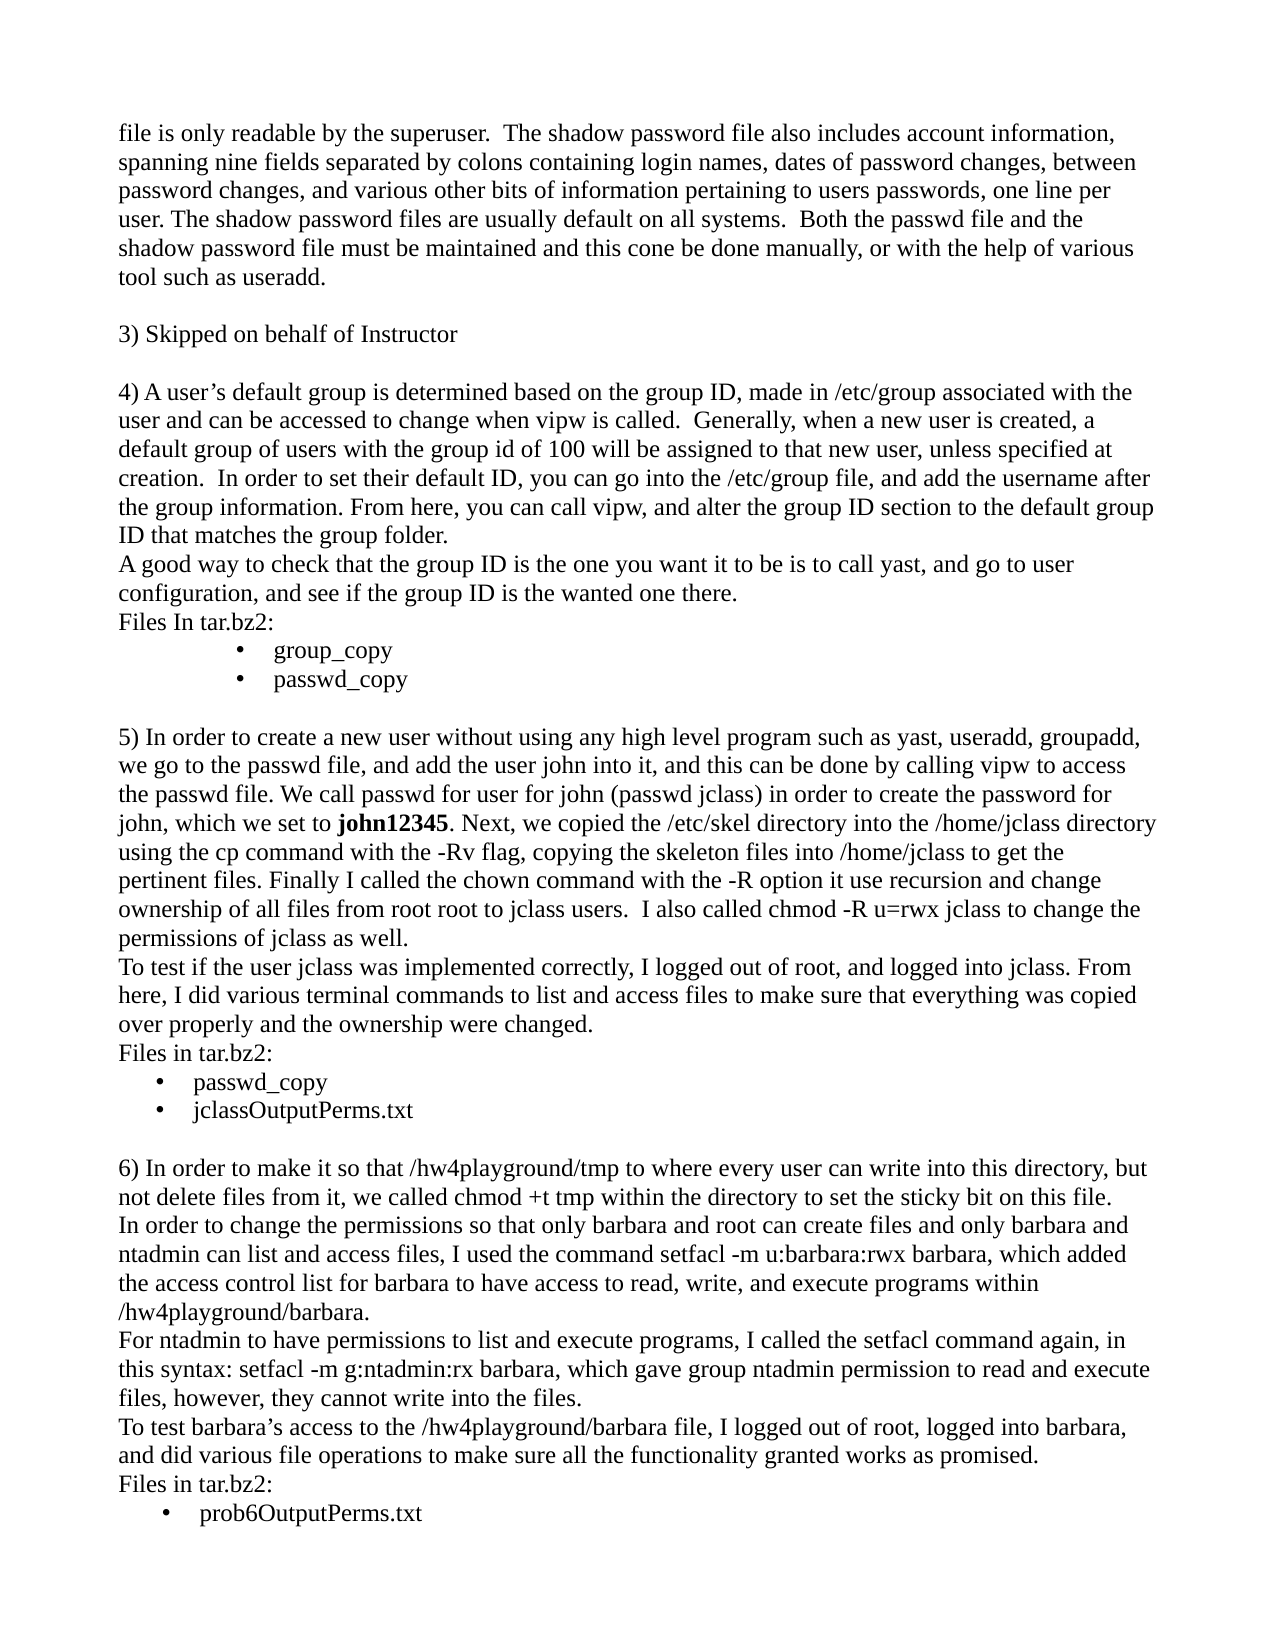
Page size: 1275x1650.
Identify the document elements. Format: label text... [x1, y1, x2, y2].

list passwd_copy [236, 664, 1157, 693]
text To test barbara’s access to the /hw4playground/barbara file, I logged out of root, logged into barbara, and did various file operations to make sure all the functionality granted works as promised. [118, 1412, 1157, 1469]
text Files In tar.bz2: [118, 607, 1157, 636]
text For ntadmin to have permissions to list and execute programs, I called the setfacl command again, in this syntax: setfacl -m g:ntadmin:rx barbara, which gave group ntadmin permission to read and execute files, however, they cannot write into the files. [118, 1326, 1157, 1412]
list passwd_copy [156, 1067, 1157, 1096]
text 4) A user’s default group is determined based on the group ID, made in /etc/group associated with the user and can be accessed to change when vipw is called. Generally, when a new user is created, a default group of users with the group id of 100 will be assigned to that new user, unless specified at creation. In order to set their default ID, you can go into the /etc/group file, and add the username after the group information. From here, you can call vipw, and alter the group ID section to the default group ID that matches the group folder. [118, 377, 1157, 549]
text Files in tar.bz2: [118, 1038, 1157, 1067]
text 3) Skipped on behalf of Instructor [118, 319, 1157, 348]
text Files in tar.bz2: [118, 1469, 1157, 1498]
text 5) In order to create a new user without using any high level program such as yast, useradd, groupadd, we go to the passwd file, and add the user john into it, and this can be done by calling vipw to access the passwd file. We call passwd for user for john (passwd jclass) in order to create the password for john, which we set to john12345. Next, we copied the /etc/skel directory into the /home/jclass directory using the cp command with the -Rv flag, copying the skeleton files into /home/jclass to get the pertinent files. Finally I called the chown command with the -R option it use recursion and change ownership of all files from root root to jclass users. I also called chmod -R u=rwx jclass to change the permissions of jclass as well. [118, 722, 1157, 952]
text In order to change the permissions so that only barbara and root can create files and only barbara and ntadmin can list and access files, I used the command setfacl -m u:barbara:rwx barbara, which added the access control list for barbara to have access to read, write, and execute programs within /hw4playground/barbara. [118, 1211, 1157, 1326]
text file is only readable by the superuser. The shadow password file also includes account information, spanning nine fields separated by colons containing login names, dates of password changes, between password changes, and various other bits of information pertaining to users passwords, one line per user. The shadow password files are usually default on all systems. Both the passwd file and the shadow password file must be maintained and this cone be done manually, or with the help of various tool such as useradd. [118, 118, 1157, 291]
list group_copy [236, 636, 1157, 664]
list prob6OutputPerms.txt [162, 1498, 1157, 1527]
text A good way to check that the group ID is the one you want it to be is to call yast, and go to user configuration, and see if the group ID is the wanted one there. [118, 549, 1157, 607]
list jclassOutputPerms.txt [156, 1096, 1157, 1124]
text To test if the user jclass was implemented correctly, I logged out of root, and logged into jclass. From here, I did various terminal commands to list and access files to make sure that everything was copied over properly and the ownership were changed. [118, 952, 1157, 1038]
text 6) In order to make it so that /hw4playground/tmp to where every user can write into this directory, but not delete files from it, we called chmod +t tmp within the directory to set the sticky bit on this file. [118, 1153, 1157, 1211]
